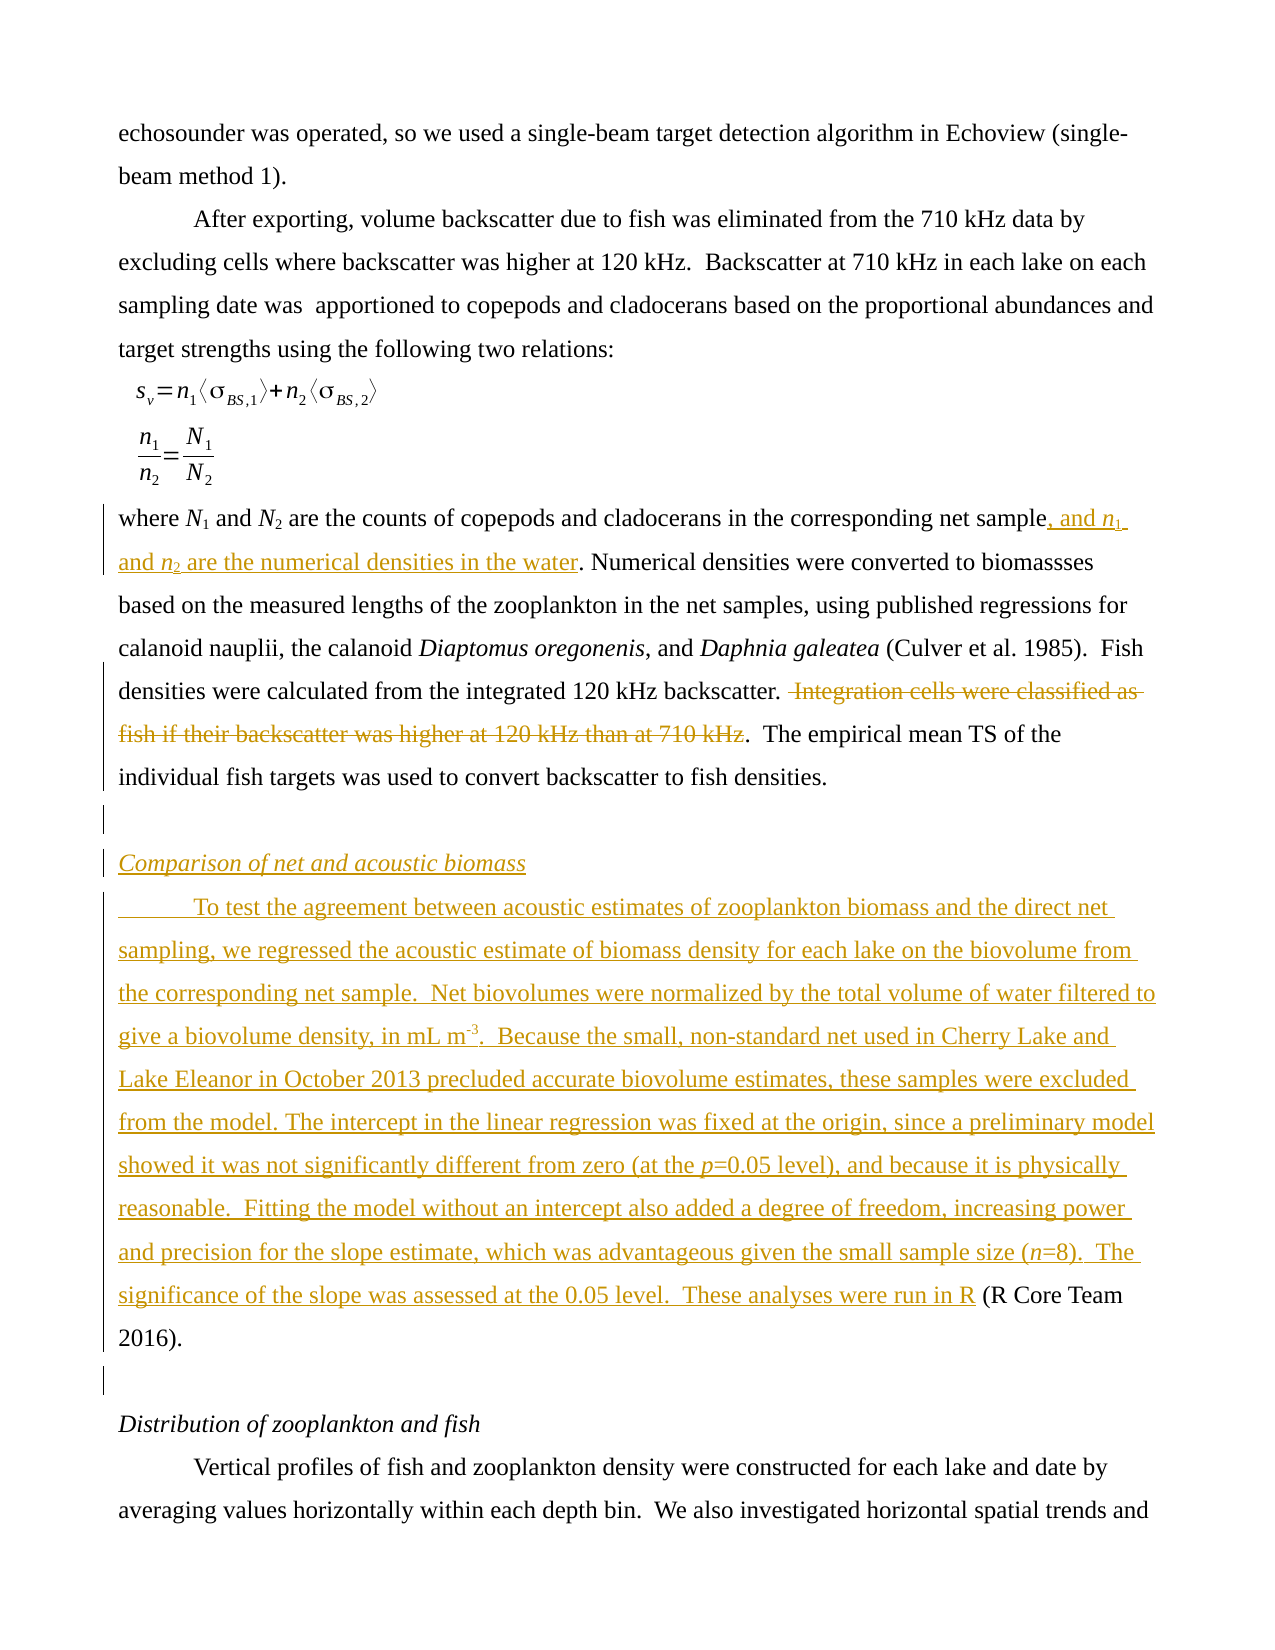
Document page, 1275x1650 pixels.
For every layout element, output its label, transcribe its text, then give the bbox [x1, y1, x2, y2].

text After exporting, volume backscatter due to fish was eliminated from the 710 kHz data by excluding cells where backscatter was higher at 120 kHz. Backscatter at 710 kHz in each lake on each sampling date was apportioned to copepods and cladocerans based on the proportional abundances and target strengths using the following two relations: [118, 204, 1157, 362]
text echosounder was operated, so we used a single-beam target detection algorithm in Echoview (single-beam method 1). [118, 118, 1157, 190]
text Vertical profiles of fish and zooplankton density were constructed for each lake and date by averaging values horizontally within each depth bin. We also investigated horizontal spatial trends and [118, 1452, 1157, 1524]
text Comparison of net and acoustic biomass [118, 848, 1157, 877]
text Distribution of zooplankton and fish [118, 1409, 1157, 1438]
text where N1 and N2 are the counts of copepods and cladocerans in the corresponding net sample, and n1 and n2 are the numerical densities in the water. Numerical densities were converted to biomassses based on the measured lengths of the zooplankton in the net samples, using published regressions for calanoid nauplii, the calanoid Diaptomus oregonenis, and Daphnia galeatea (Culver et al. 1985)⁠. Fish densities were calculated from the integrated 120 kHz backscatter. . The empirical mean TS of the individual fish targets was used to convert backscatter to fish densities. [118, 503, 1157, 791]
text To test the agreement between acoustic estimates of zooplankton biomass and the direct net sampling, we regressed the acoustic estimate of biomass density for each lake on the biovolume from the corresponding net sample. Net biovolumes were normalized by the total volume of water filtered to give a biovolume density, in mL m-3. Because the small, non-standard net used in Cherry Lake and Lake Eleanor in October 2013 precluded accurate biovolume estimates, these samples were excluded from the model. The intercept in the linear regression was fixed at the origin, since a preliminary model showed it was not significantly different from zero (at the p=0.05 level), and because it is physically reasonable. Fitting the model without an intercept also added a degree of freedom, increasing power and precision for the slope estimate, which was advantageous given the small sample size (n=8). The significance of the slope was assessed at the 0.05 level. These analyses were run in R (R Core Team 2016)⁠. [118, 892, 1157, 1352]
